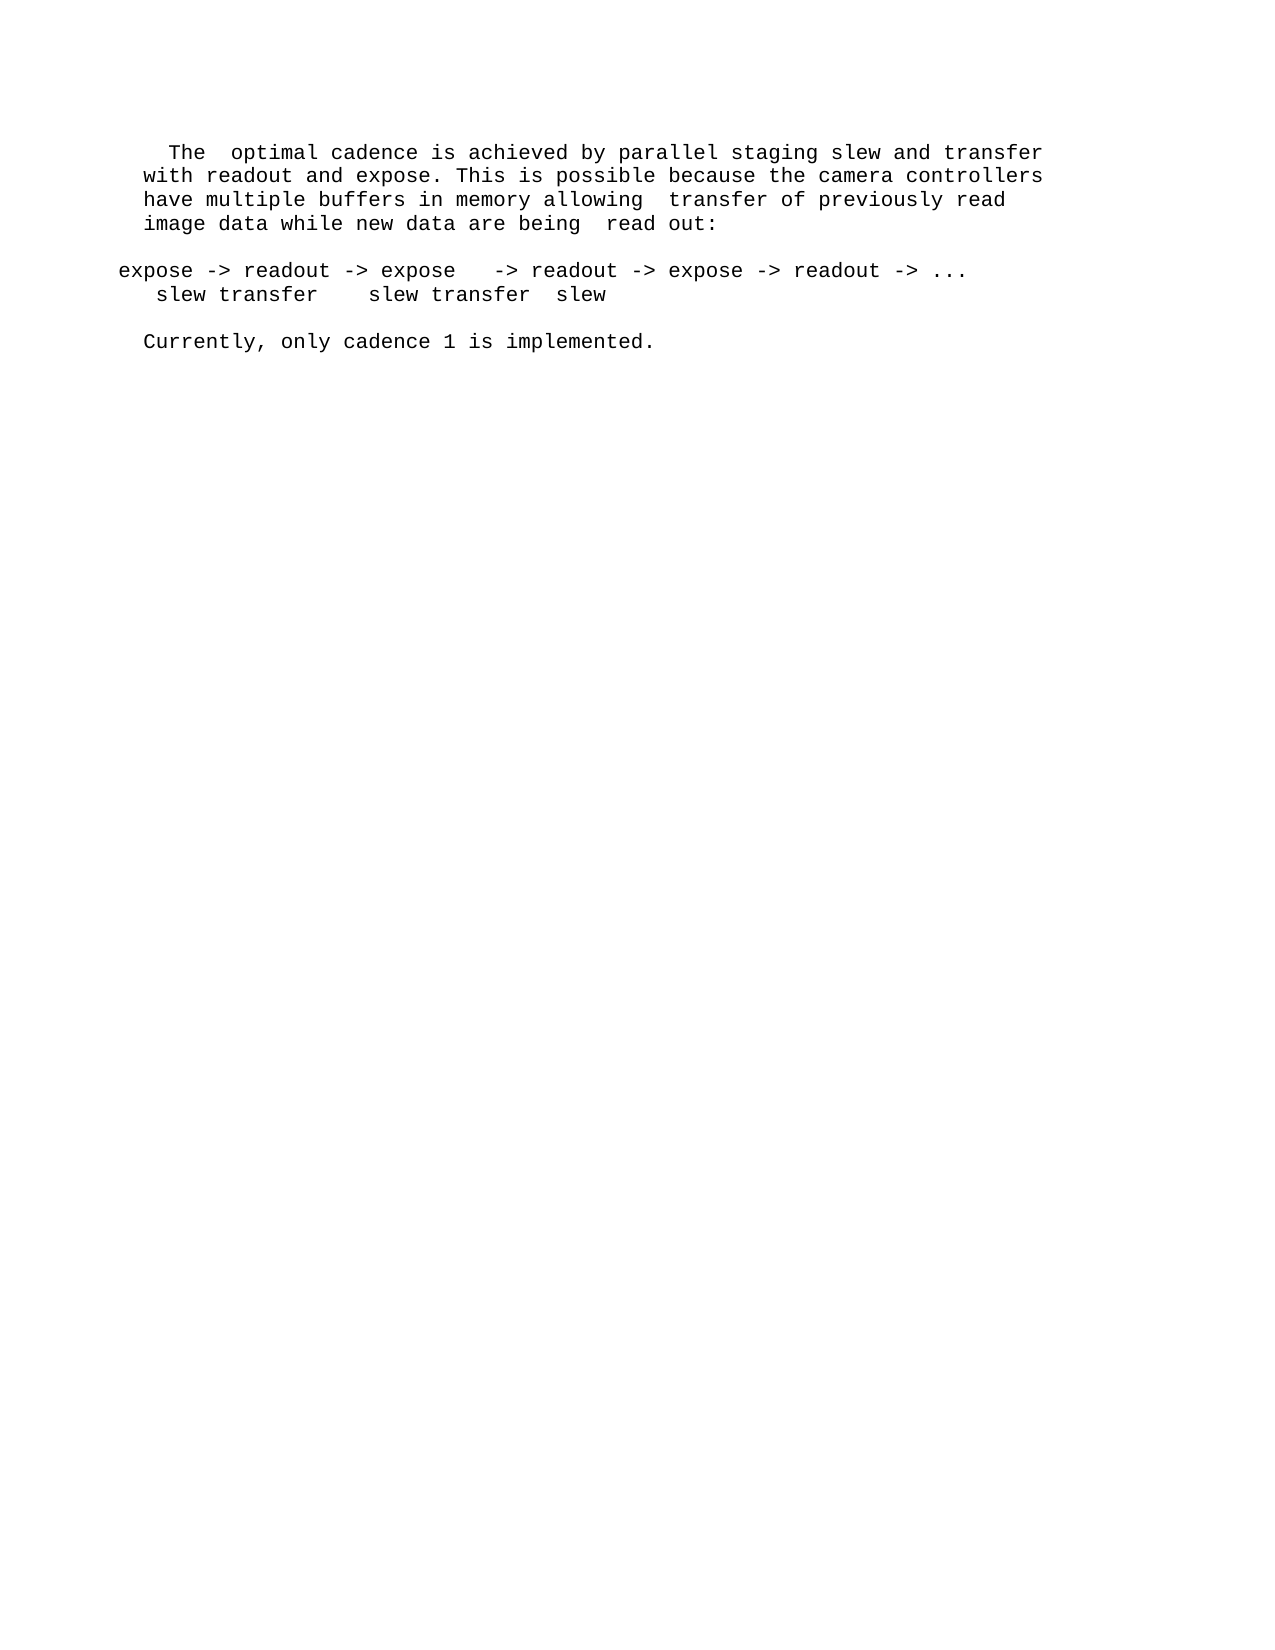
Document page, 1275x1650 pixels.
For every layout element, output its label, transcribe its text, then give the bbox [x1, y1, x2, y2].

text expose -> readout -> expose -> readout -> expose -> readout -> ... [118, 260, 1157, 284]
text have multiple buffers in memory allowing transfer of previously read [118, 189, 1157, 213]
text The optimal cadence is achieved by parallel staging slew and transfer [118, 142, 1157, 165]
text with readout and expose. This is possible because the camera controllers [118, 165, 1157, 189]
text Currently, only cadence 1 is implemented. [118, 331, 1157, 354]
text slew transfer slew transfer slew [118, 284, 1157, 307]
text image data while new data are being read out: [118, 213, 1157, 236]
